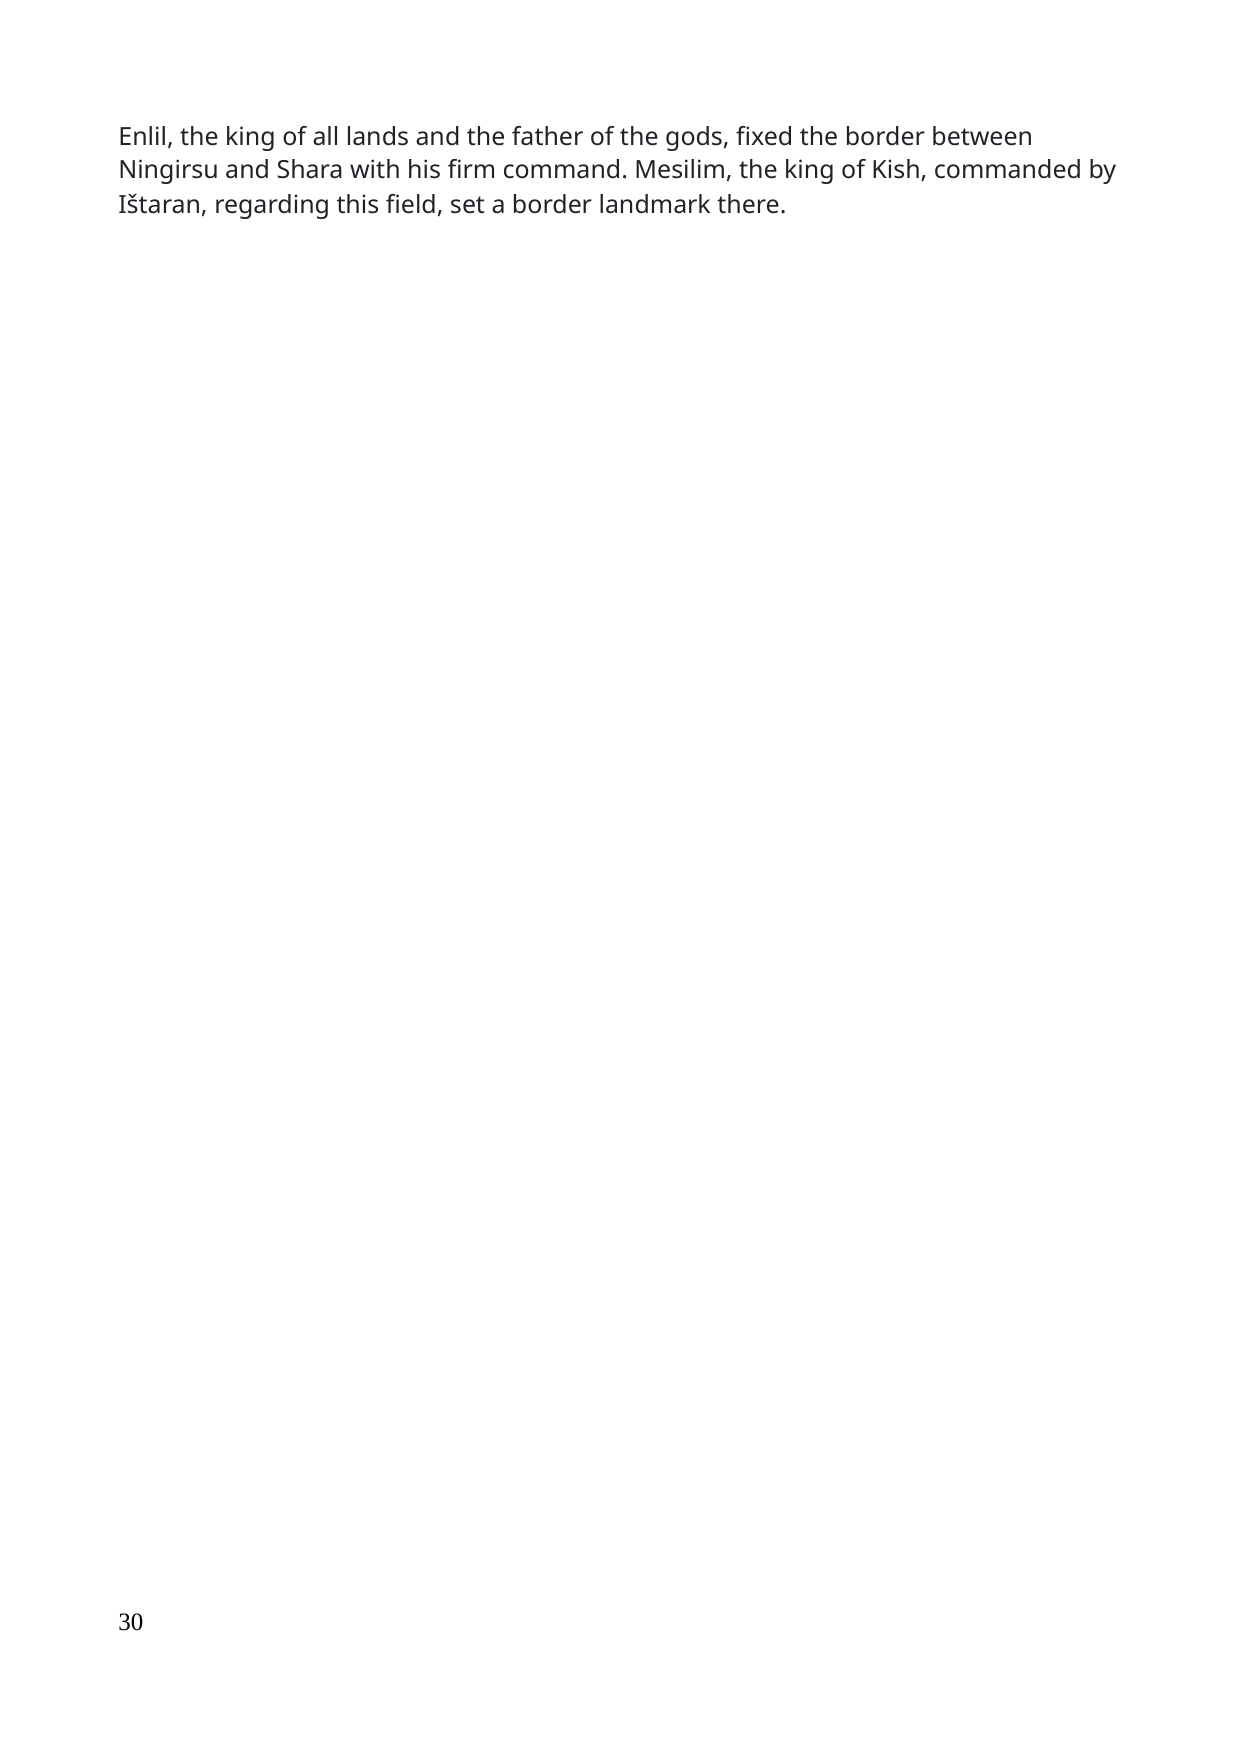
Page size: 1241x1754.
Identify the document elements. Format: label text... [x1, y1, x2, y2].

text Enlil, the king of all lands and the father of the gods, fixed the border between Ningirsu and Shara with his firm command. Mesilim, the king of Kish, commanded by Ištaran, regarding this field, set a border landmark there. [118, 118, 1122, 220]
